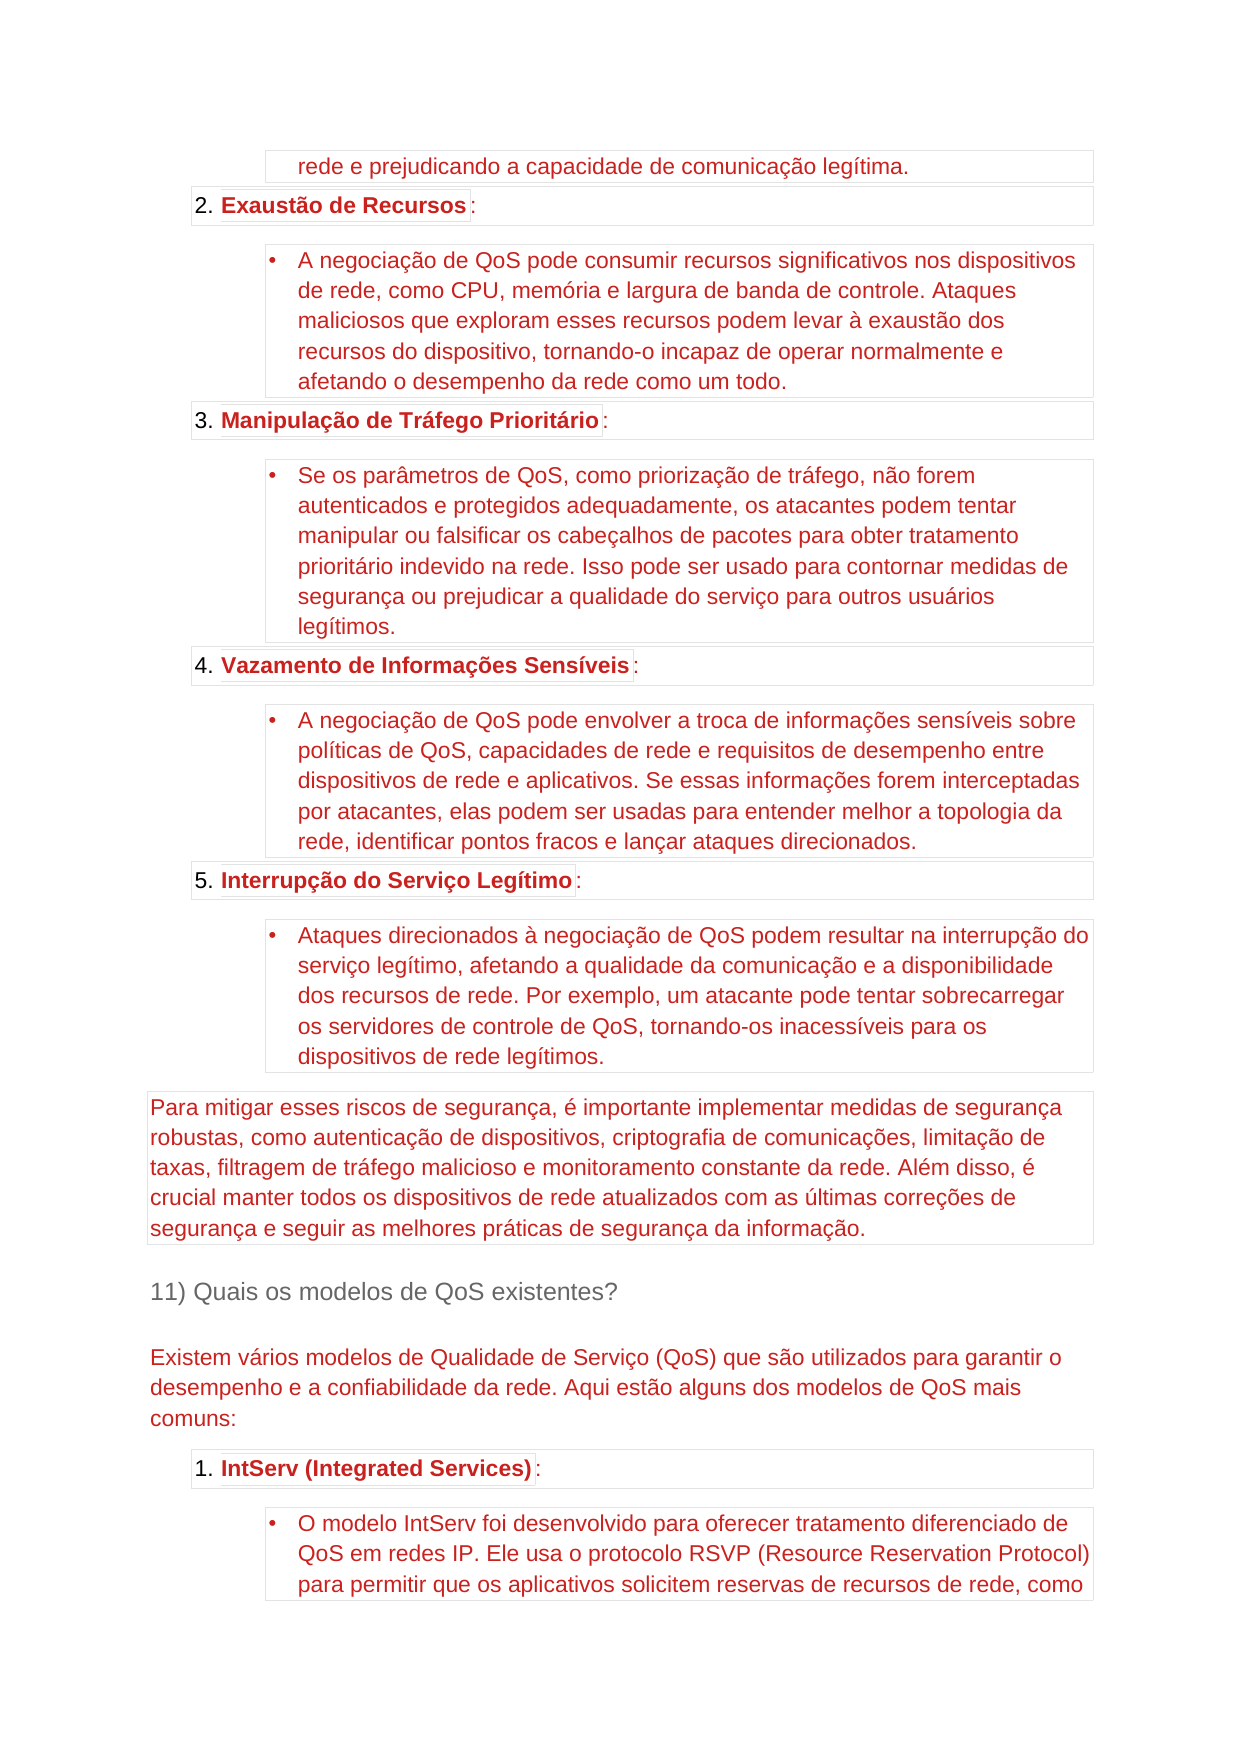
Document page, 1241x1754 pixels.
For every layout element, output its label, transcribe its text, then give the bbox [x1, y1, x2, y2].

list A negociação de QoS pode consumir recursos significativos nos dispositivos de rede, como CPU, memória e largura de banda de controle. Ataques maliciosos que exploram esses recursos podem levar à exaustão dos recursos do dispositivo, tornando-o incapaz de operar normalmente e afetando o desempenho da rede como um todo. [266, 245, 1093, 397]
list Vazamento de Informações Sensíveis: [192, 647, 1093, 685]
list Interrupção do Serviço Legítimo: [192, 862, 1093, 899]
text Para mitigar esses riscos de segurança, é importante implementar medidas de segurança robustas, como autenticação de dispositivos, criptografia de comunicações, limitação de taxas, filtragem de tráfego malicioso e monitoramento constante da rede. Além disso, é crucial manter todos os dispositivos de rede atualizados com as últimas correções de segurança e seguir as melhores práticas de segurança da informação. [148, 1092, 1093, 1244]
text Existem vários modelos de Qualidade de Serviço (QoS) que são utilizados para garantir o desempenho e a confiabilidade da rede. Aqui estão alguns dos modelos de QoS mais comuns: [150, 1344, 1090, 1431]
list Manipulação de Tráfego Prioritário: [192, 402, 1093, 439]
subtitle 11) Quais os modelos de QoS existentes? [150, 1277, 1090, 1306]
list Exaustão de Recursos: [192, 187, 1093, 225]
list O modelo IntServ foi desenvolvido para oferecer tratamento diferenciado de QoS em redes IP. Ele usa o protocolo RSVP (Resource Reservation Protocol) para permitir que os aplicativos solicitem reservas de recursos de rede, como [266, 1508, 1093, 1600]
list IntServ (Integrated Services): [192, 1450, 1093, 1488]
list Se os parâmetros de QoS, como priorização de tráfego, não forem autenticados e protegidos adequadamente, os atacantes podem tentar manipular ou falsificar os cabeçalhos de pacotes para obter tratamento prioritário indevido na rede. Isso pode ser usado para contornar medidas de segurança ou prejudicar a qualidade do serviço para outros usuários legítimos. [266, 460, 1093, 642]
list A negociação de QoS pode envolver a troca de informações sensíveis sobre políticas de QoS, capacidades de rede e requisitos de desempenho entre dispositivos de rede e aplicativos. Se essas informações forem interceptadas por atacantes, elas podem ser usadas para entender melhor a topologia da rede, identificar pontos fracos e lançar ataques direcionados. [266, 705, 1093, 857]
list Ataques direcionados à negociação de QoS podem resultar na interrupção do serviço legítimo, afetando a qualidade da comunicação e a disponibilidade dos recursos de rede. Por exemplo, um atacante pode tentar sobrecarregar os servidores de controle de QoS, tornando-os inacessíveis para os dispositivos de rede legítimos. [266, 920, 1093, 1072]
list rede e prejudicando a capacidade de comunicação legítima. [266, 151, 1093, 182]
